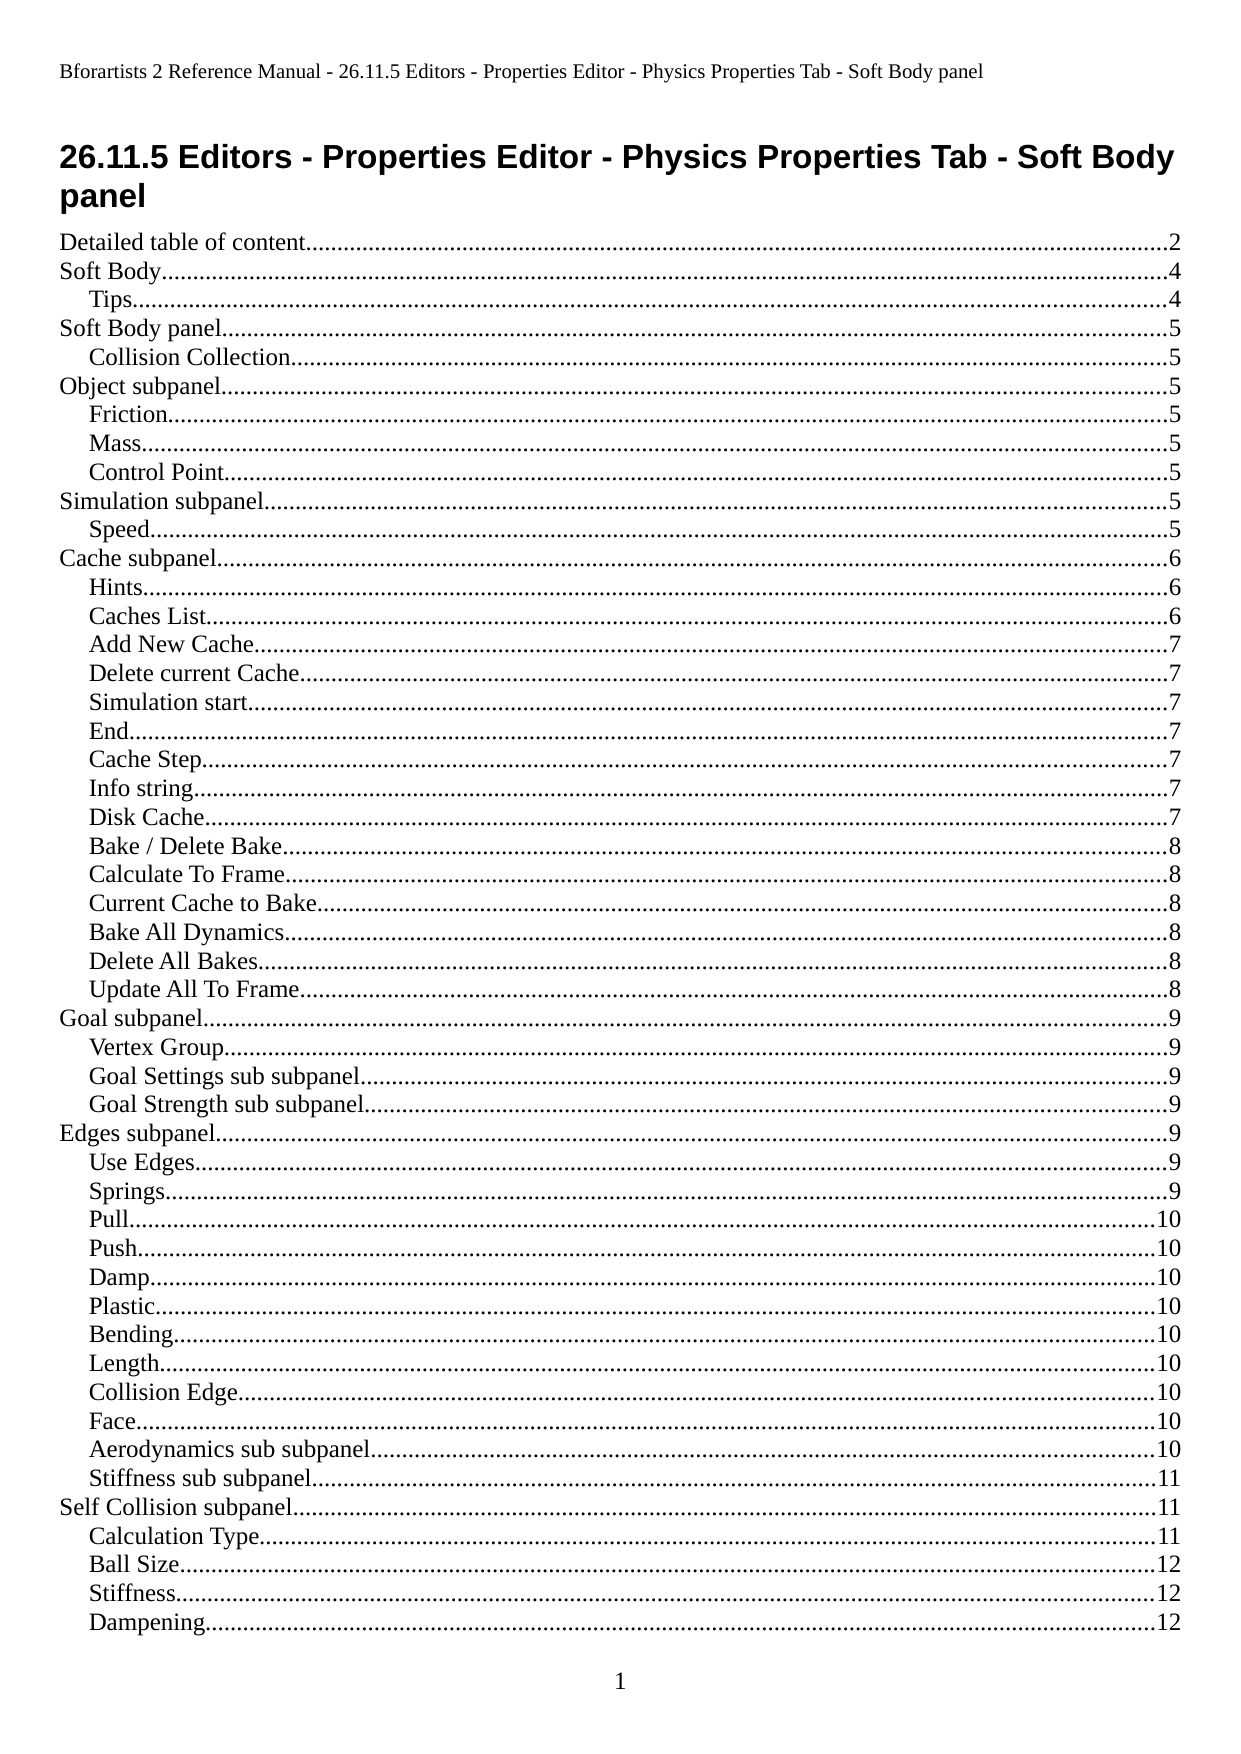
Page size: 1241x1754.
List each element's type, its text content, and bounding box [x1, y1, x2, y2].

text Aerodynamics sub subpanel 10 [88, 1434, 1181, 1463]
text Simulation start 7 [88, 687, 1181, 716]
text Disk Cache 7 [88, 802, 1181, 831]
text Edges subpanel 9 [59, 1118, 1181, 1147]
text Goal Settings sub subpanel 9 [88, 1061, 1181, 1089]
text Caches List 6 [88, 601, 1181, 629]
text Update All To Frame 8 [88, 974, 1181, 1003]
text Collision Edge 10 [88, 1377, 1181, 1406]
text Delete current Cache 7 [88, 658, 1181, 687]
text Cache Step 7 [88, 744, 1181, 773]
text Calculation Type 11 [88, 1521, 1181, 1549]
text Goal subpanel 9 [59, 1003, 1181, 1032]
text Self Collision subpanel 11 [59, 1492, 1181, 1521]
text Current Cache to Bake 8 [88, 888, 1181, 917]
text Detailed table of content 2 [59, 227, 1181, 256]
text Pull 10 [88, 1204, 1181, 1233]
text Speed 5 [88, 514, 1181, 543]
text Soft Body 4 [59, 256, 1181, 284]
text Bake / Delete Bake 8 [88, 831, 1181, 859]
text Delete All Bakes 8 [88, 946, 1181, 974]
text Mass 5 [88, 428, 1181, 457]
text End 7 [88, 716, 1181, 744]
text Collision Collection 5 [88, 342, 1181, 371]
text Hints 6 [88, 572, 1181, 601]
text Length 10 [88, 1348, 1181, 1377]
text Face 10 [88, 1406, 1181, 1434]
text Use Edges 9 [88, 1147, 1181, 1176]
text Damp 10 [88, 1262, 1181, 1291]
text Soft Body panel 5 [59, 313, 1181, 342]
text Tips 4 [88, 284, 1181, 313]
text Info string 7 [88, 773, 1181, 802]
text Friction 5 [88, 399, 1181, 428]
text Bake All Dynamics 8 [88, 917, 1181, 946]
text Plastic 10 [88, 1291, 1181, 1319]
text Push 10 [88, 1233, 1181, 1262]
text Cache subpanel 6 [59, 543, 1181, 572]
text Dampening 12 [88, 1607, 1181, 1636]
text Add New Cache 7 [88, 629, 1181, 658]
text Springs 9 [88, 1176, 1181, 1204]
text Ball Size 12 [88, 1549, 1181, 1578]
text Stiffness sub subpanel 11 [88, 1463, 1181, 1492]
subtitle 26.11.5 Editors - Properties Editor - Physics Properties Tab - Soft Body panel [59, 138, 1181, 214]
text Simulation subpanel 5 [59, 486, 1181, 514]
text Object subpanel 5 [59, 371, 1181, 399]
text Control Point 5 [88, 457, 1181, 486]
text Vertex Group 9 [88, 1032, 1181, 1061]
text Calculate To Frame 8 [88, 859, 1181, 888]
text Goal Strength sub subpanel 9 [88, 1089, 1181, 1118]
text Stiffness 12 [88, 1578, 1181, 1607]
text Bending 10 [88, 1319, 1181, 1348]
